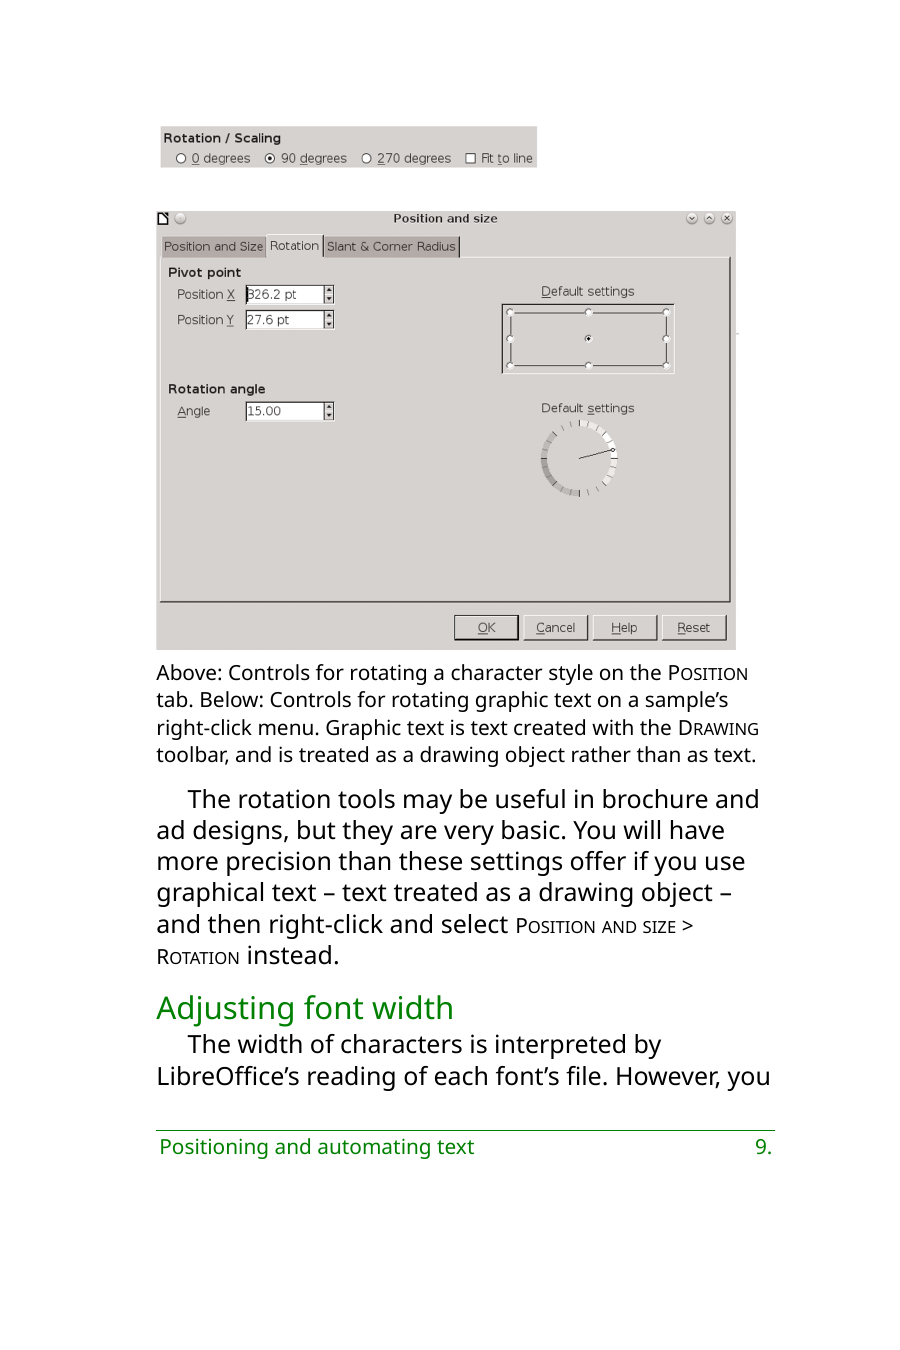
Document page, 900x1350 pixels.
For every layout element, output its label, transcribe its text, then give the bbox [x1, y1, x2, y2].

text The rotation tools may be useful in brochure and ad designs, but they are very basic. You will have more precision than these settings offer if you use graphical text – text treated as a drawing object – and then right-click and select Position and size > Rotation instead. [156, 783, 775, 971]
table_header [156, 125, 775, 651]
picture [156, 125, 740, 650]
table_cell Above: Controls for rotating a character style on the Position tab. Below: Controls for rotating graphic text on a sample’s right-click menu. Graphic text is text created with the Drawing toolbar, and is treated as a drawing object rather than as text. [156, 651, 775, 767]
text The width of characters is interpreted by LibreOffice’s reading of each font’s file. However, you [156, 1029, 775, 1091]
subtitle Adjusting font width [156, 986, 775, 1029]
